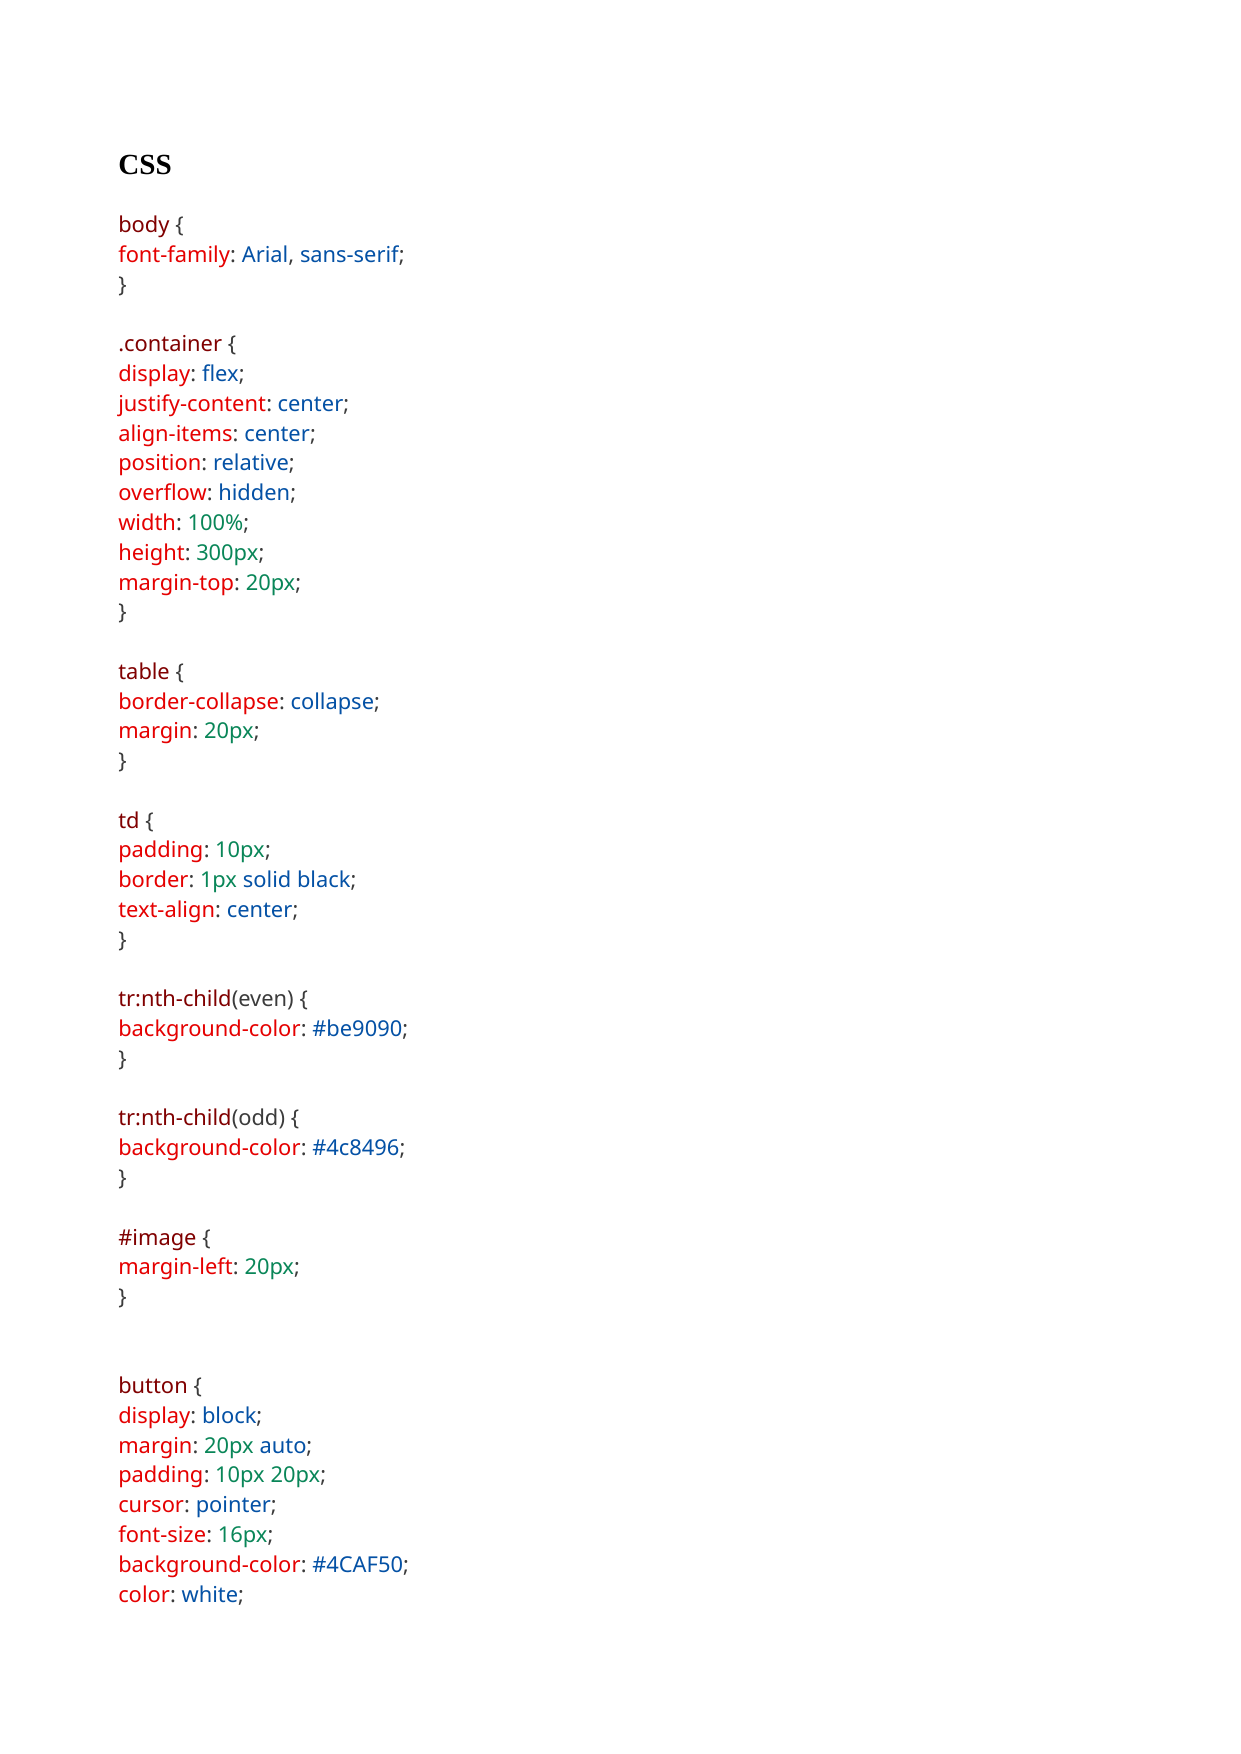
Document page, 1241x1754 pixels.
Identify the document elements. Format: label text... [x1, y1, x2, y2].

text .container { [118, 328, 1122, 358]
text border-collapse: collapse; [118, 686, 1122, 715]
text display: flex; [118, 358, 1122, 388]
text margin: 20px auto; [118, 1429, 1122, 1459]
text button { [118, 1370, 1122, 1400]
text font-family: Arial, sans-serif; [118, 239, 1122, 269]
text } [118, 924, 1122, 954]
text table { [118, 656, 1122, 686]
text height: 300px; [118, 537, 1122, 567]
text } [118, 745, 1122, 775]
text overflow: hidden; [118, 477, 1122, 507]
text border: 1px solid black; [118, 864, 1122, 894]
text text-align: center; [118, 894, 1122, 924]
text tr:nth-child(even) { [118, 983, 1122, 1013]
text cursor: pointer; [118, 1489, 1122, 1519]
text padding: 10px 20px; [118, 1459, 1122, 1489]
text background-color: #4CAF50; [118, 1549, 1122, 1578]
text display: block; [118, 1400, 1122, 1429]
text } [118, 1281, 1122, 1311]
text tr:nth-child(odd) { [118, 1102, 1122, 1132]
text margin-left: 20px; [118, 1251, 1122, 1281]
text font-size: 16px; [118, 1519, 1122, 1549]
text } [118, 1162, 1122, 1192]
text #image { [118, 1221, 1122, 1251]
text } [118, 596, 1122, 626]
text justify-content: center; [118, 388, 1122, 418]
text CSS [118, 147, 1122, 180]
text body { [118, 209, 1122, 239]
text } [118, 1043, 1122, 1073]
text padding: 10px; [118, 834, 1122, 864]
text margin-top: 20px; [118, 567, 1122, 596]
text background-color: #be9090; [118, 1013, 1122, 1043]
text background-color: #4c8496; [118, 1132, 1122, 1162]
text margin: 20px; [118, 715, 1122, 745]
text width: 100%; [118, 507, 1122, 537]
text position: relative; [118, 447, 1122, 477]
text color: white; [118, 1578, 1122, 1608]
text td { [118, 805, 1122, 834]
text align-items: center; [118, 418, 1122, 447]
text } [118, 269, 1122, 298]
